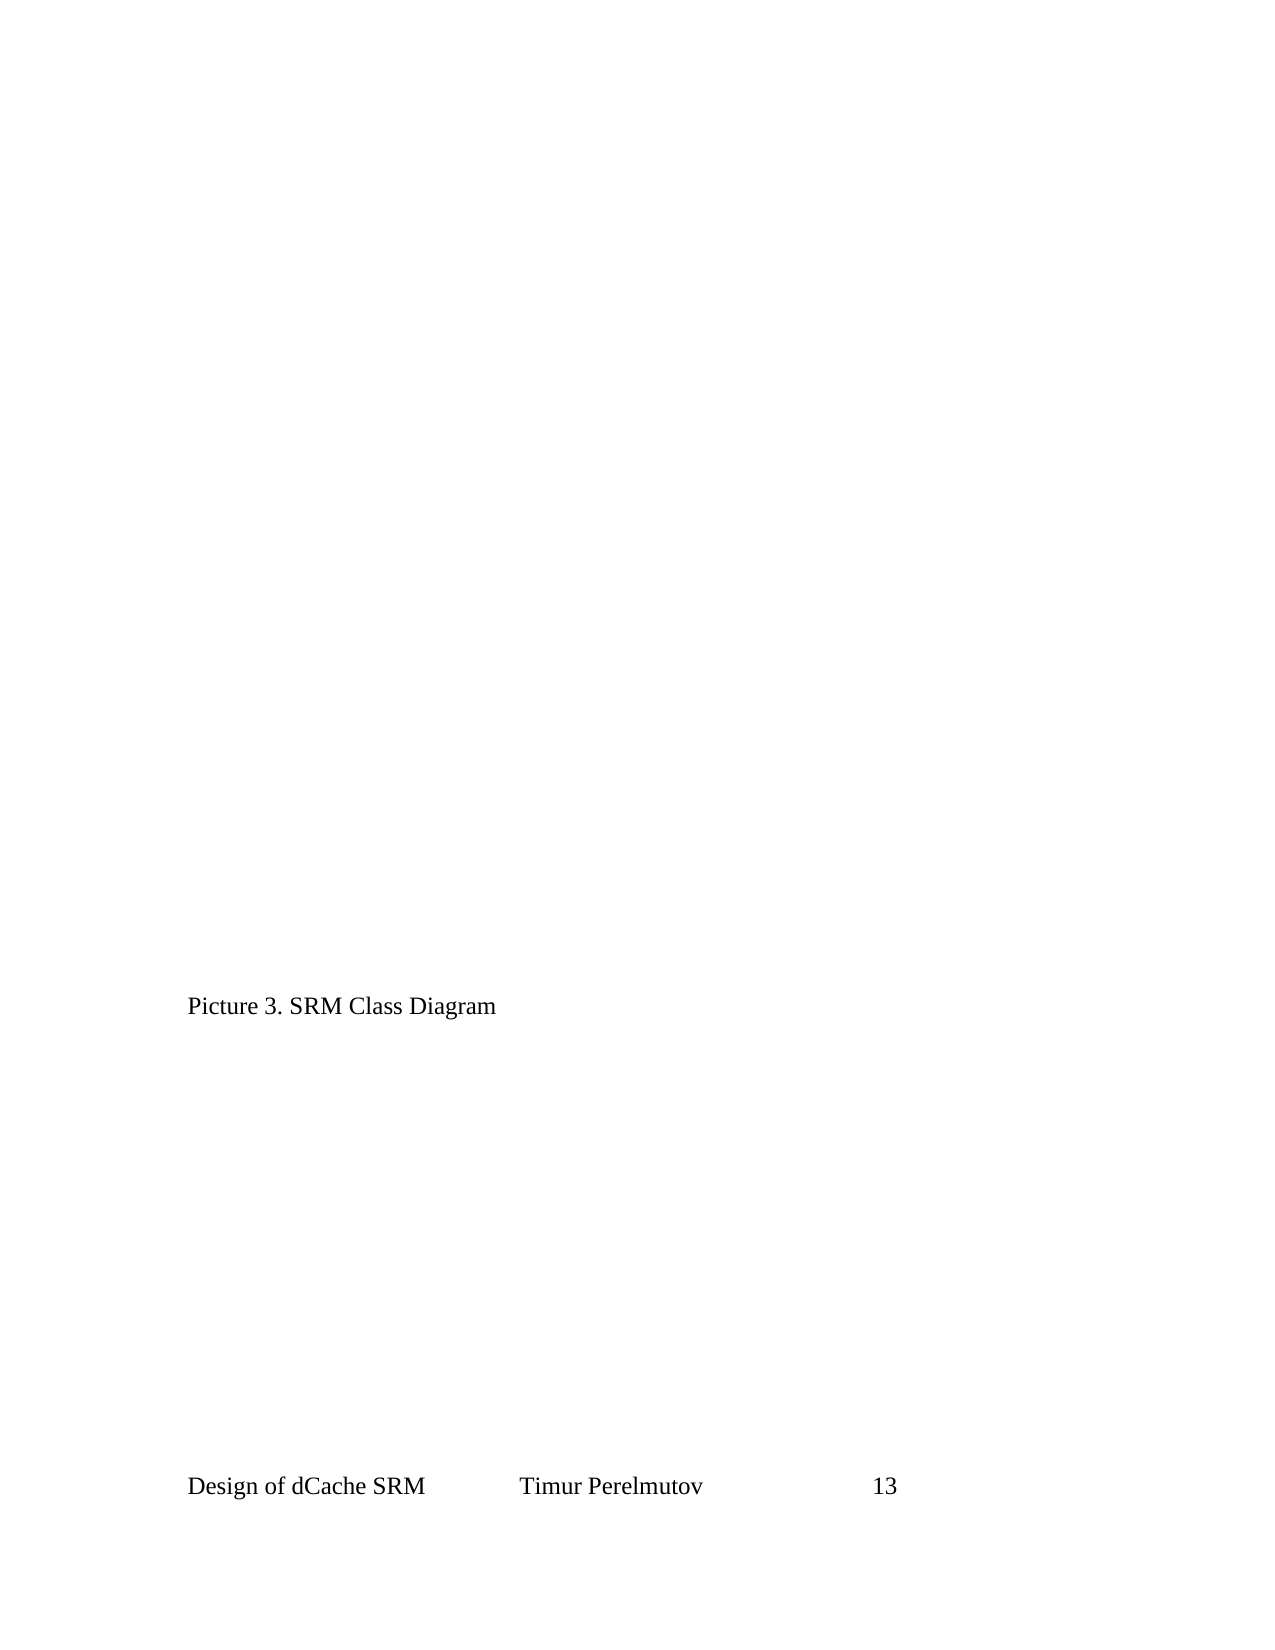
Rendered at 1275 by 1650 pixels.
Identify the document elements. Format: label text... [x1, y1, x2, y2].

text Picture 3. SRM Class Diagram [187, 992, 1087, 1020]
